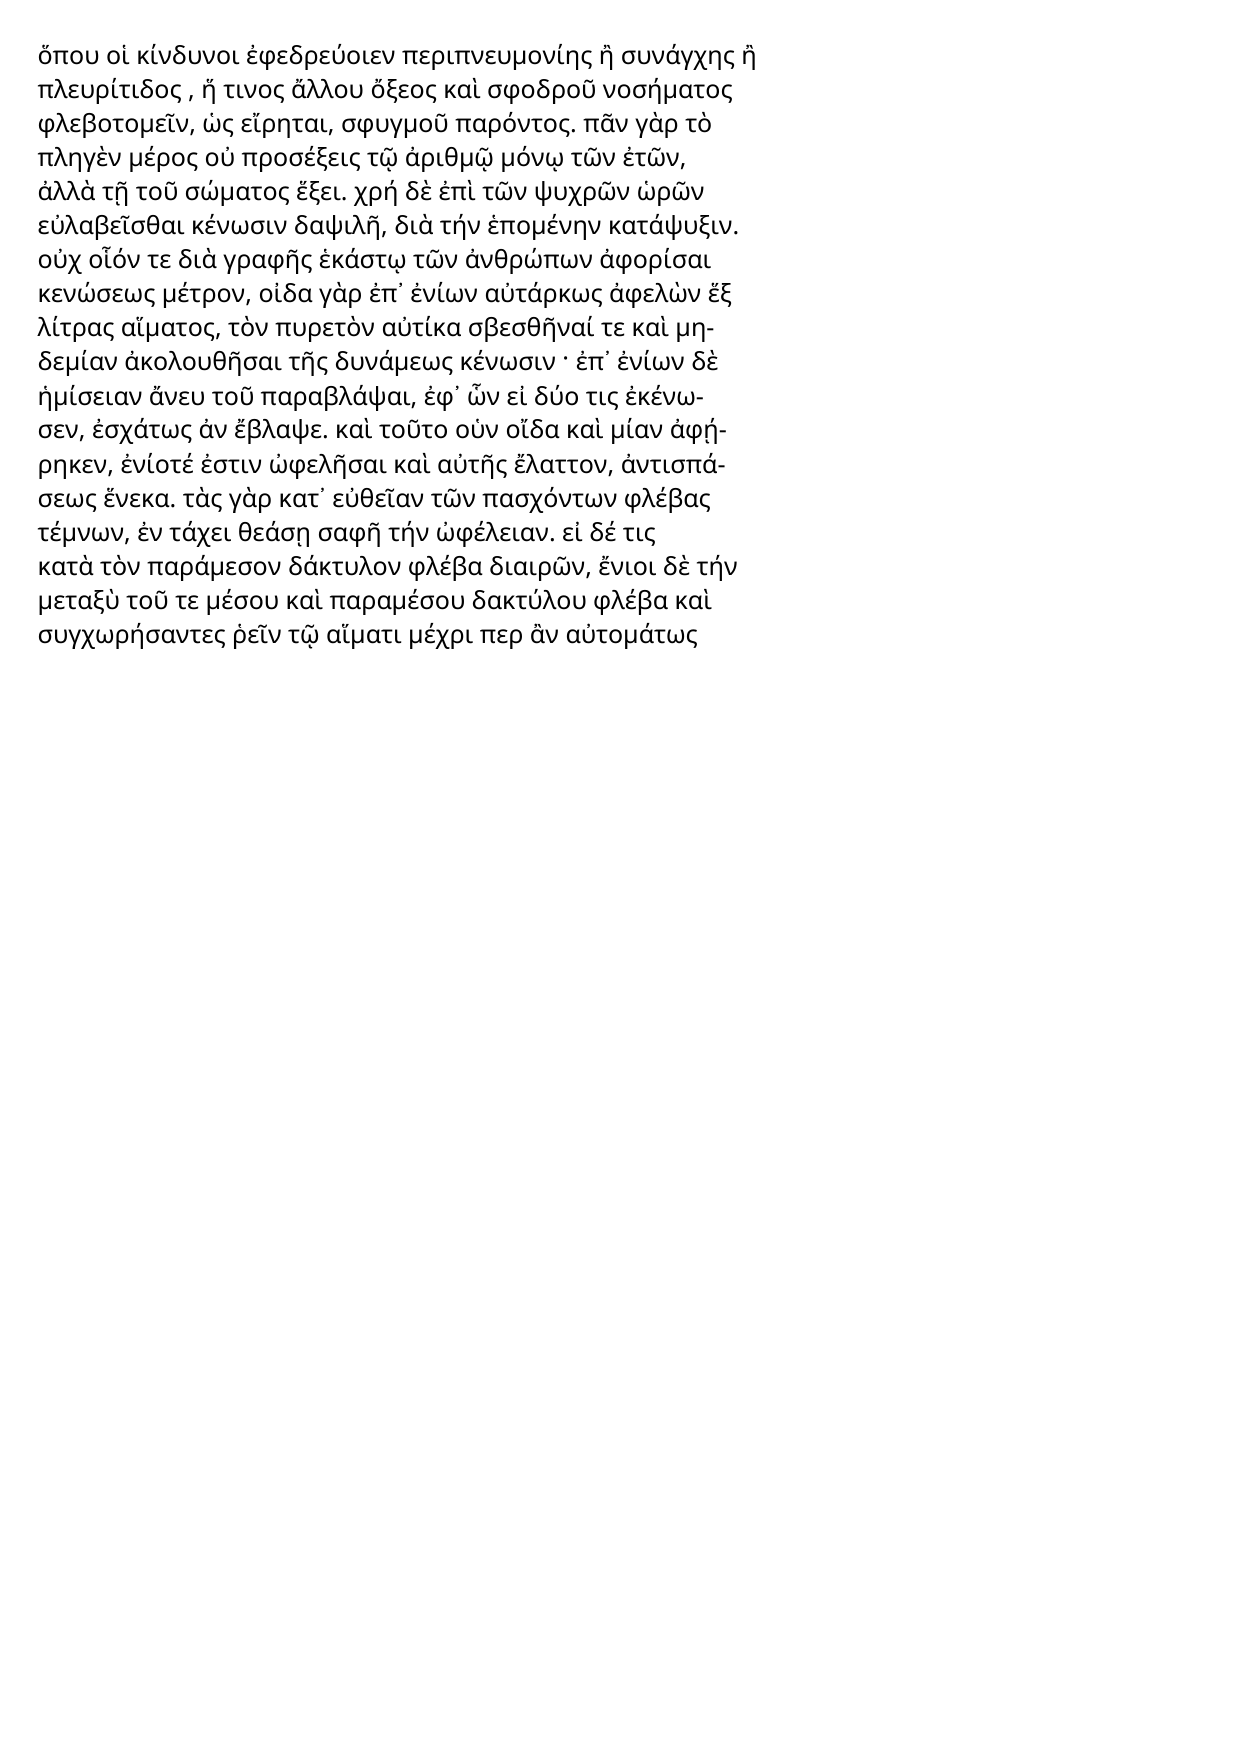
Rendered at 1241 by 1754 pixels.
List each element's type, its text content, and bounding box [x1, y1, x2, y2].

text ὅπου οἱ κίνδυνοι ἐφεδρεύοιεν περιπνευμονίης ἢ συνάγχης ἢ πλευρίτιδος , ἥ τινος ἄλλου ὄξεος καὶ σφοδροῦ νοσήματος φλεβοτομεῖν, ὡς εἴρηται, σφυγμοῦ παρόντος. πᾶν γὰρ τὸ πληγὲν μέρος οὐ προσέξεις τῷ ἀριθμῷ μόνῳ τῶν ἐτῶν, ἀλλὰ τῇ τοῦ σώματος ἕξει. χρή δὲ ἐπὶ τῶν ψυχρῶν ὡρῶν εὐλαβεῖσθαι κένωσιν δαψιλῆ, διὰ τήν ἑπομένην κατάψυξιν. οὐχ οἷόν τε διὰ γραφῆς ἑκάστῳ τῶν ἀνθρώπων ἀφορίσαι κενώσεως μέτρον, οἰδα γὰρ ἐπ᾽ ἐνίων αὐτάρκως ἀφελὼν ἕξ λίτρας αἵματος, τὸν πυρετὸν αὐτίκα σβεσθῆναί τε καὶ μη- δεμίαν ἀκολουθῆσαι τῆς δυνάμεως κένωσιν · ἐπ᾽ ἐνίων δὲ ἡμίσειαν ἄνευ τοῦ παραβλάψαι, ἐφ᾽ ὧν εἰ δύο τις ἐκένω- σεν, ἐσχάτως ἀν ἔβλαψε. καὶ τοῦτο οὑν οἴδα καὶ μίαν ἀφῄ- ρηκεν, ἐνίοτέ ἐστιν ὠφελῆσαι καὶ αὐτῆς ἔλαττον, ἀντισπά- σεως ἕνεκα. τὰς γὰρ κατ᾽ εὐθεῖαν τῶν πασχόντων φλέβας τέμνων, ἐν τάχει θεάσῃ σαφῆ τήν ὠφέλειαν. εἰ δέ τις κατὰ τὸν παράμεσον δάκτυλον φλέβα διαιρῶν, ἔνιοι δὲ τήν μεταξὺ τοῦ τε μέσου καὶ παραμέσου δακτύλου φλέβα καὶ συγχωρήσαντες ῥεῖν τῷ αἵματι μέχρι περ ἂν αὐτομάτως [37, 37, 1203, 651]
